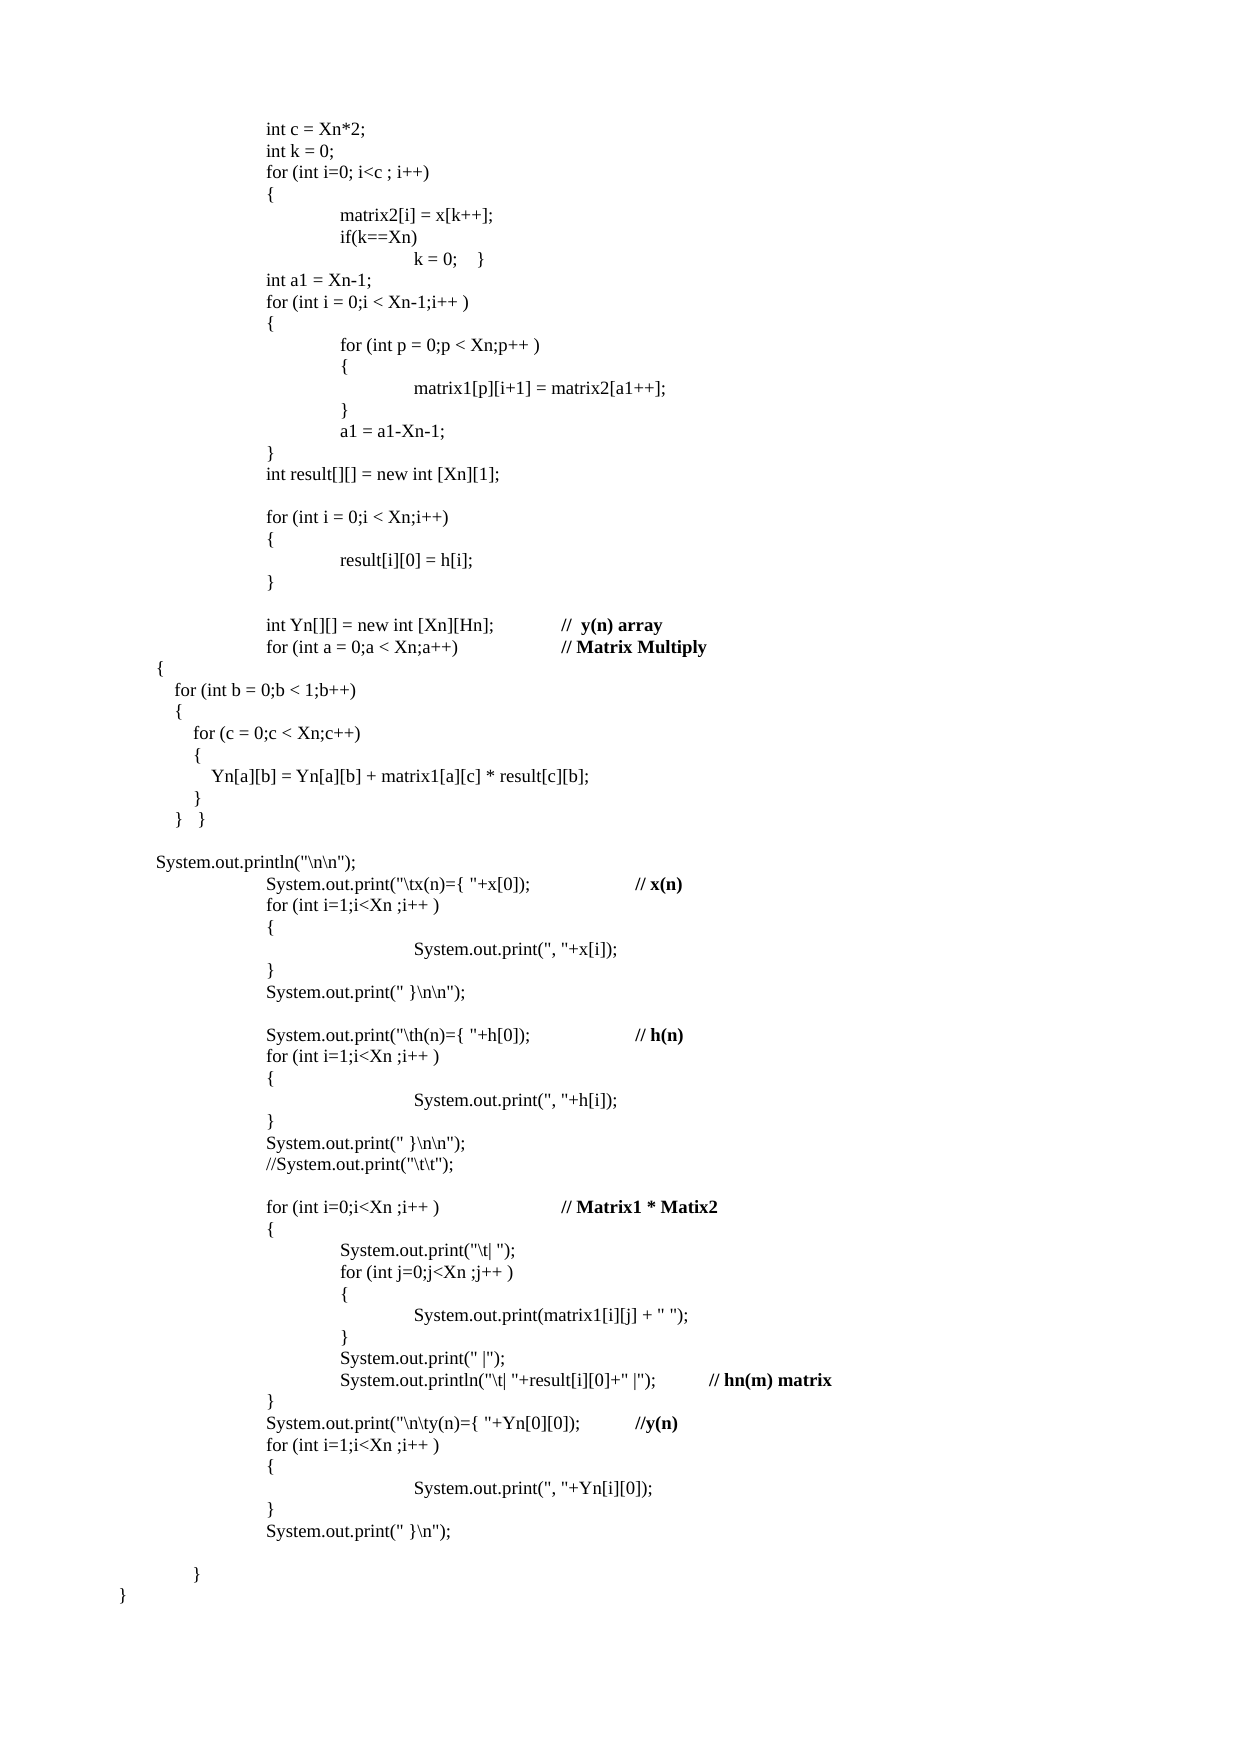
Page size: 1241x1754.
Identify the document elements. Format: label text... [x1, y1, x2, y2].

text k = 0; } [118, 247, 1122, 269]
text for (int i=0; i<c ; i++) [118, 161, 1122, 183]
text } [118, 787, 1122, 808]
text Yn[a][b] = Yn[a][b] + matrix1[a][c] * result[c][b]; [118, 765, 1122, 787]
text { [118, 528, 1122, 549]
text for (int i=0;i<Xn ;i++ ) // Matrix1 * Matix2 [118, 1196, 1122, 1218]
text System.out.println("\t| "+result[i][0]+" |"); // hn(m) matrix [118, 1369, 1122, 1390]
text for (int j=0;j<Xn ;j++ ) [118, 1261, 1122, 1282]
text { [118, 1067, 1122, 1088]
text } [118, 442, 1122, 463]
text int Yn[][] = new int [Xn][Hn]; // y(n) array [118, 614, 1122, 636]
text System.out.print(", "+Yn[i][0]); [118, 1477, 1122, 1498]
text System.out.print("\th(n)={ "+h[0]); // h(n) [118, 1024, 1122, 1045]
text { [118, 1218, 1122, 1239]
text System.out.print(" }\n"); [118, 1520, 1122, 1541]
text } [118, 1390, 1122, 1412]
text int result[][] = new int [Xn][1]; [118, 463, 1122, 485]
text { [118, 916, 1122, 937]
text int c = Xn*2; [118, 118, 1122, 140]
text System.out.print("\tx(n)={ "+x[0]); // x(n) [118, 873, 1122, 894]
text for (c = 0;c < Xn;c++) [118, 722, 1122, 743]
text { [118, 657, 1122, 679]
text for (int i=1;i<Xn ;i++ ) [118, 1433, 1122, 1455]
text int k = 0; [118, 140, 1122, 161]
text //System.out.print("\t\t"); [118, 1153, 1122, 1175]
text { [118, 700, 1122, 722]
text System.out.print("\t| "); [118, 1239, 1122, 1261]
text { [118, 183, 1122, 204]
text a1 = a1-Xn-1; [118, 420, 1122, 442]
text System.out.print(matrix1[i][j] + " "); [118, 1304, 1122, 1326]
text System.out.print(" |"); [118, 1347, 1122, 1369]
text if(k==Xn) [118, 226, 1122, 247]
text System.out.print(" }\n\n"); [118, 981, 1122, 1002]
text matrix1[p][i+1] = matrix2[a1++]; [118, 377, 1122, 398]
text } [118, 1563, 1122, 1584]
text { [118, 312, 1122, 334]
text { [118, 743, 1122, 765]
text for (int b = 0;b < 1;b++) [118, 679, 1122, 700]
text for (int i=1;i<Xn ;i++ ) [118, 1045, 1122, 1067]
text } } [118, 808, 1122, 830]
text } [118, 1110, 1122, 1132]
text System.out.print("\n\ty(n)={ "+Yn[0][0]); //y(n) [118, 1412, 1122, 1433]
text { [118, 355, 1122, 377]
text System.out.println("\n\n"); [118, 851, 1122, 873]
text matrix2[i] = x[k++]; [118, 204, 1122, 226]
text } [118, 398, 1122, 420]
text for (int p = 0;p < Xn;p++ ) [118, 334, 1122, 355]
text } [118, 1584, 1122, 1606]
text result[i][0] = h[i]; [118, 549, 1122, 571]
text { [118, 1282, 1122, 1304]
text } [118, 959, 1122, 981]
text System.out.print(", "+x[i]); [118, 937, 1122, 959]
text System.out.print(" }\n\n"); [118, 1132, 1122, 1153]
text } [118, 571, 1122, 592]
text for (int i=1;i<Xn ;i++ ) [118, 894, 1122, 916]
text } [118, 1326, 1122, 1347]
text } [118, 1498, 1122, 1520]
text int a1 = Xn-1; [118, 269, 1122, 291]
text for (int i = 0;i < Xn;i++) [118, 506, 1122, 528]
text for (int i = 0;i < Xn-1;i++ ) [118, 291, 1122, 312]
text { [118, 1455, 1122, 1477]
text for (int a = 0;a < Xn;a++) // Matrix Multiply [118, 636, 1122, 657]
text System.out.print(", "+h[i]); [118, 1088, 1122, 1110]
